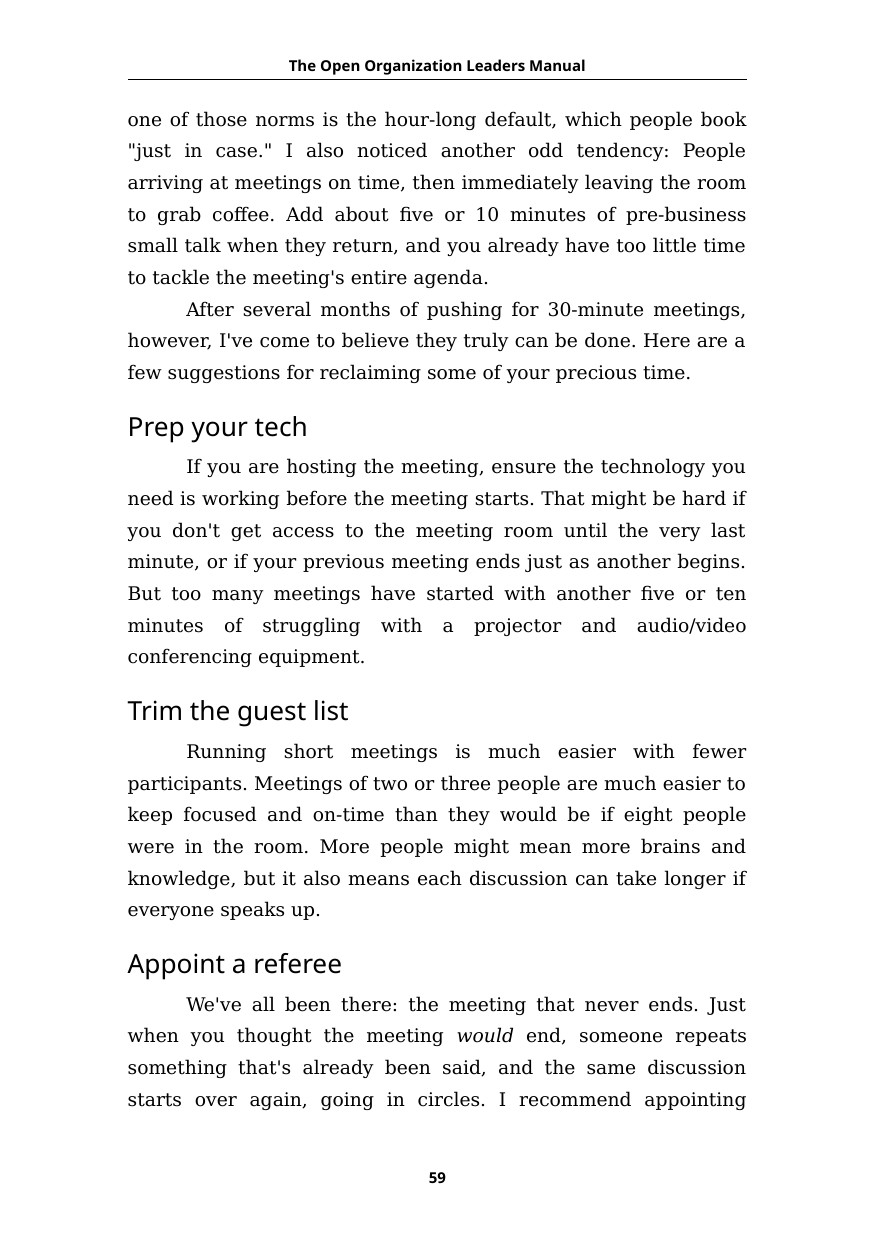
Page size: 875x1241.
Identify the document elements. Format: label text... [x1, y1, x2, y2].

subtitle Trim the guest list [127, 693, 747, 728]
text If you are hosting the meeting, ensure the technology you need is working before the meeting starts. That might be hard if you don't get access to the meeting room until the very last minute, or if your previous meeting ends just as another begins. But too many meetings have started with another five or ten minutes of struggling with a projector and audio/video conferencing equipment. [127, 457, 747, 668]
subtitle Prep your tech [127, 408, 747, 444]
text one of those norms is the hour-long default, which people book "just in case." I also noticed another odd tendency: People arriving at meetings on time, then immediately leaving the room to grab coffee. Add about five or 10 minutes of pre-business small talk when they return, and you already have too little time to tackle the meeting's entire agenda. [127, 109, 747, 289]
text After several months of pushing for 30-minute meetings, however, I've come to believe they truly can be done. Here are a few suggestions for reclaiming some of your precious time. [127, 299, 747, 384]
text We've all been there: the meeting that never ends. Just when you thought the meeting would end, someone repeats something that's already been said, and the same discussion starts over again, going in circles. I recommend appointing [127, 994, 747, 1111]
text Running short meetings is much easier with fewer participants. Meetings of two or three people are much easier to keep focused and on-time than they would be if eight people were in the room. More people might mean more brains and knowledge, but it also means each discussion can take longer if everyone speaks up. [127, 741, 747, 921]
subtitle Appoint a referee [127, 946, 747, 981]
